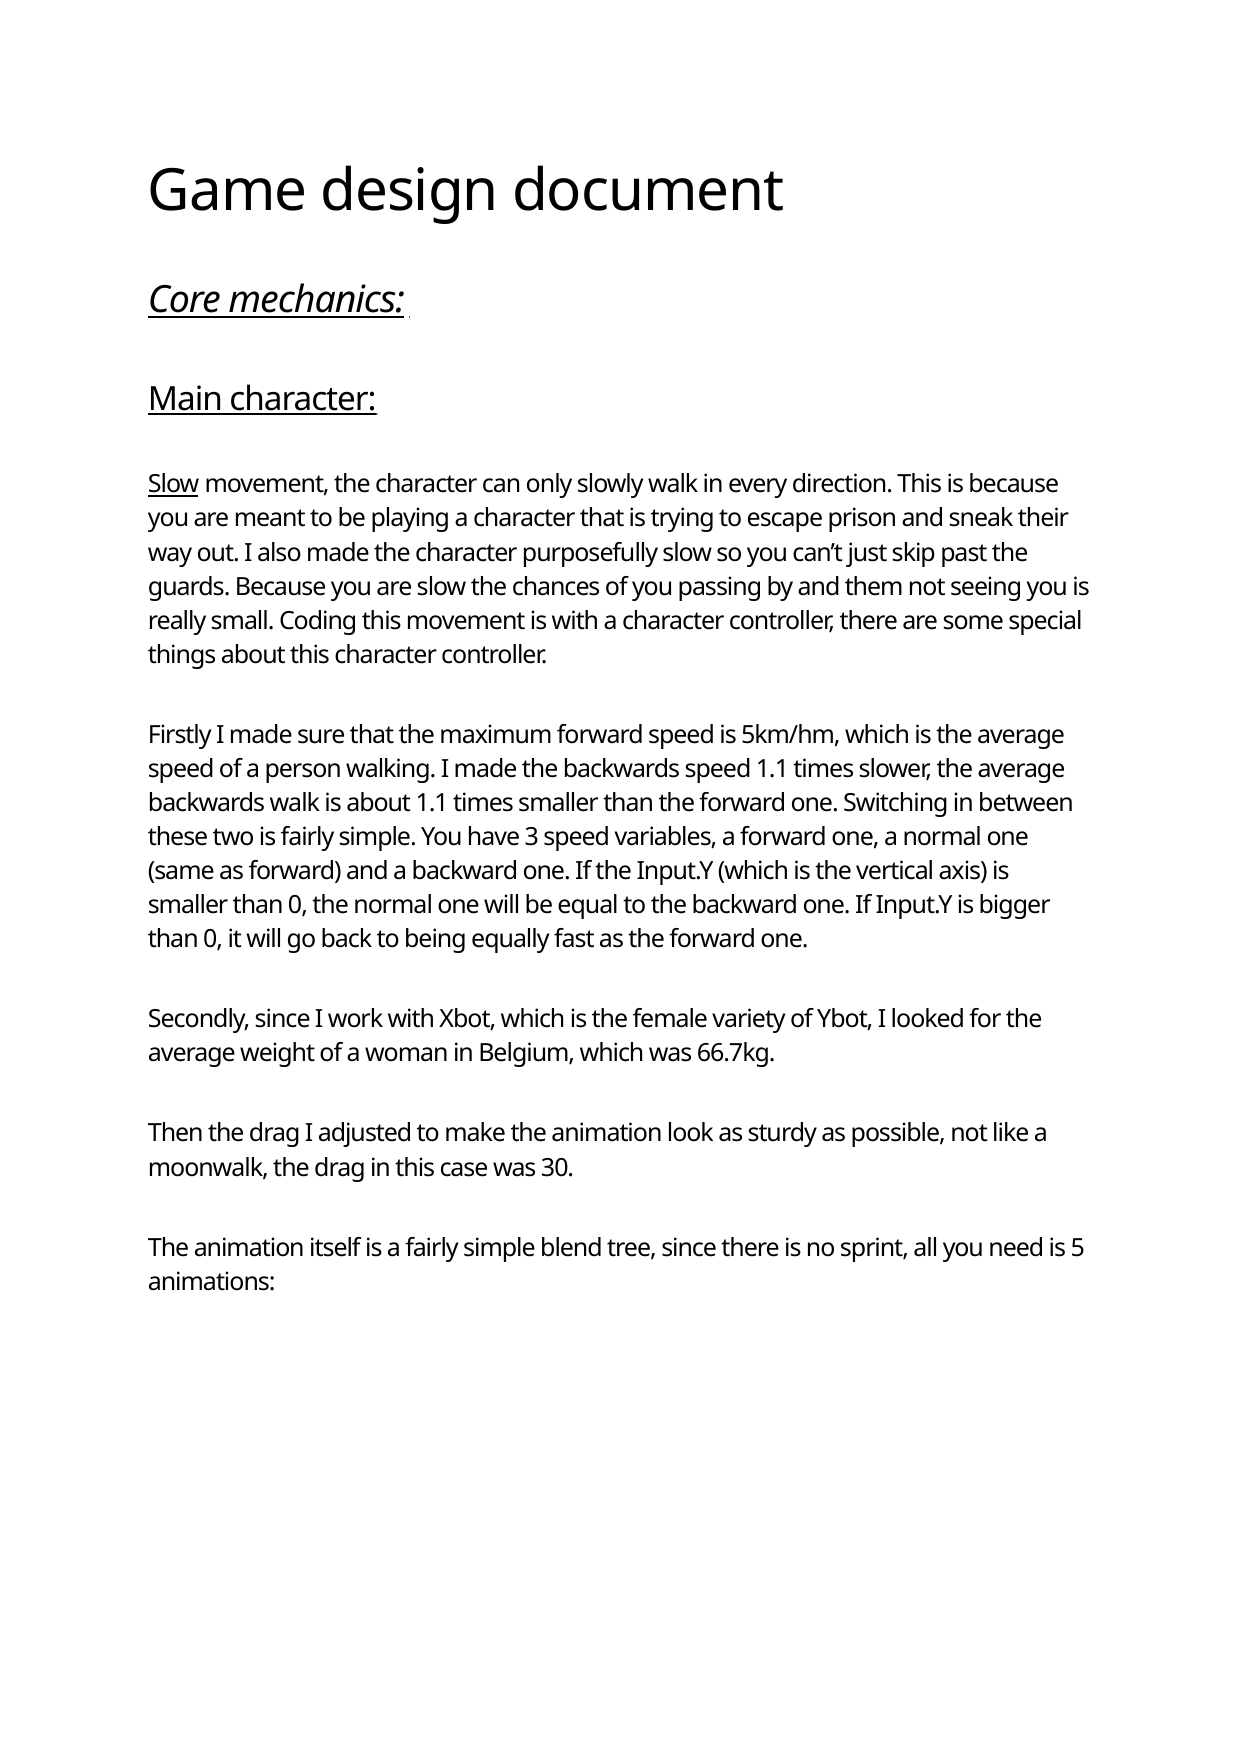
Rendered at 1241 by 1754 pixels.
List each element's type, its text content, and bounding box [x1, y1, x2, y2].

text Firstly I made sure that the maximum forward speed is 5km/hm, which is the average speed of a person walking. I made the backwards speed 1.1 times slower, the average backwards walk is about 1.1 times smaller than the forward one. Switching in between these two is fairly simple. You have 3 speed variables, a forward one, a normal one (same as forward) and a backward one. If the Input.Y (which is the vertical axis) is smaller than 0, the normal one will be equal to the backward one. If Input.Y is bigger than 0, it will go back to being equally fast as the forward one. [148, 716, 1093, 955]
text Secondly, since I work with Xbot, which is the female variety of Ybot, I looked for the average weight of a woman in Belgium, which was 66.7kg. [148, 1001, 1093, 1069]
text The animation itself is a fairly simple blend tree, since there is no sprint, all you need is 5 animations: [148, 1229, 1093, 1297]
text Game design document [148, 148, 1093, 227]
text Then the drag I adjusted to make the animation look as sturdy as possible, not like a moonwalk, the drag in this case was 30. [148, 1115, 1093, 1183]
text Slow movement, the character can only slowly walk in every direction. This is because you are meant to be playing a character that is trying to escape prison and sneak their way out. I also made the character purposefully slow so you can’t just skip past the guards. Because you are slow the chances of you passing by and them not seeing you is really small. Coding this movement is with a character controller, there are some special things about this character controller. [148, 466, 1093, 670]
text Main character: [148, 374, 1093, 420]
text Core mechanics: [148, 272, 1093, 323]
